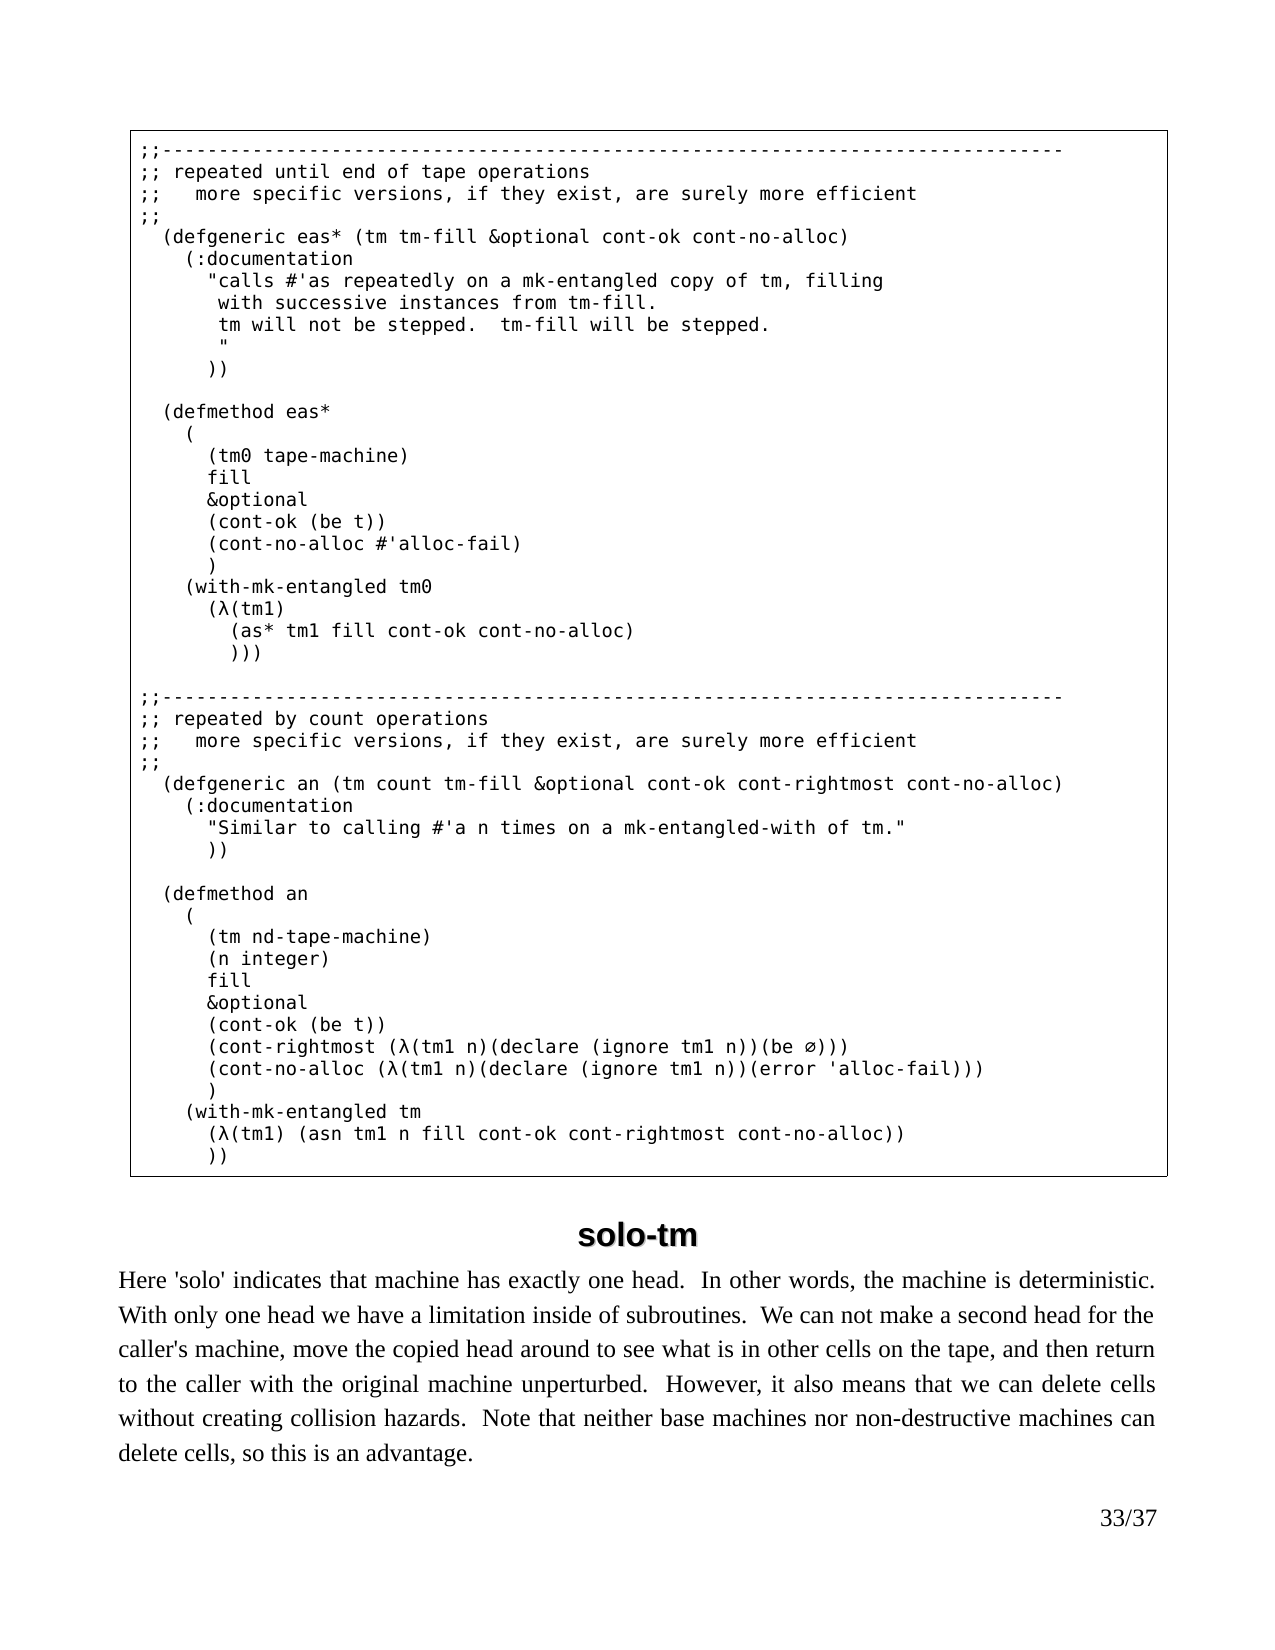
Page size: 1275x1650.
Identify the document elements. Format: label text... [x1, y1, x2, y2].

text ) [139, 554, 1158, 576]
text (cont-ok (be t)) [139, 1014, 1158, 1036]
text ;;-------------------------------------------------------------------------------- [139, 139, 1158, 161]
text (n integer) [139, 948, 1158, 970]
text (λ(tm1) (asn tm1 n fill cont-ok cont-rightmost cont-no-alloc)) [139, 1123, 1158, 1145]
text (with-mk-entangled tm [139, 1101, 1158, 1123]
text Here 'solo' indicates that machine has exactly one head. In other words, the machine is deterministic. With only one head we have a limitation inside of subroutines. We can not make a second head for the caller's machine, move the copied head around to see what is in other cells on the tape, and then return to the caller with the original machine unperturbed. However, it also means that we can delete cells without creating collision hazards. Note that neither base machines nor non-destructive machines can delete cells, so this is an advantage. [118, 1266, 1157, 1467]
text (defmethod eas* [139, 401, 1158, 423]
text ;;-------------------------------------------------------------------------------- [139, 686, 1158, 708]
text ( [139, 423, 1158, 445]
text ;; repeated by count operations [139, 708, 1158, 729]
text "calls #'as repeatedly on a mk-entangled copy of tm, filling [139, 270, 1158, 292]
text tm will not be stepped. tm-fill will be stepped. [139, 314, 1158, 336]
text )) [139, 839, 1158, 861]
text (:documentation [139, 248, 1158, 270]
text (cont-no-alloc #'alloc-fail) [139, 533, 1158, 554]
text with successive instances from tm-fill. [139, 292, 1158, 314]
text )) [139, 358, 1158, 379]
text (with-mk-entangled tm0 [139, 576, 1158, 598]
text (defgeneric eas* (tm tm-fill &optional cont-ok cont-no-alloc) [139, 226, 1158, 248]
text (defmethod an [139, 883, 1158, 904]
subtitle solo-tm [118, 1214, 1157, 1253]
text (tm0 tape-machine) [139, 445, 1158, 467]
text (λ(tm1) [139, 598, 1158, 620]
text ;; more specific versions, if they exist, are surely more efficient [139, 183, 1158, 204]
text ;; repeated until end of tape operations [139, 161, 1158, 183]
text )) [139, 1145, 1158, 1167]
text fill [139, 970, 1158, 992]
text (cont-ok (be t)) [139, 511, 1158, 533]
text (tm nd-tape-machine) [139, 926, 1158, 948]
text ( [139, 904, 1158, 926]
text ;; [139, 751, 1158, 773]
text ))) [139, 642, 1158, 664]
text &optional [139, 489, 1158, 511]
text ;; more specific versions, if they exist, are surely more efficient [139, 729, 1158, 751]
text ;; [139, 204, 1158, 226]
text " [139, 336, 1158, 358]
text (:documentation [139, 795, 1158, 817]
text (defgeneric an (tm count tm-fill &optional cont-ok cont-rightmost cont-no-alloc) [139, 773, 1158, 795]
text (cont-rightmost (λ(tm1 n)(declare (ignore tm1 n))(be ∅))) [139, 1036, 1158, 1058]
text (cont-no-alloc (λ(tm1 n)(declare (ignore tm1 n))(error 'alloc-fail))) [139, 1058, 1158, 1079]
text fill [139, 467, 1158, 489]
text &optional [139, 992, 1158, 1014]
text ) [139, 1079, 1158, 1101]
text (as* tm1 fill cont-ok cont-no-alloc) [139, 620, 1158, 642]
text "Similar to calling #'a n times on a mk-entangled-with of tm." [139, 817, 1158, 839]
